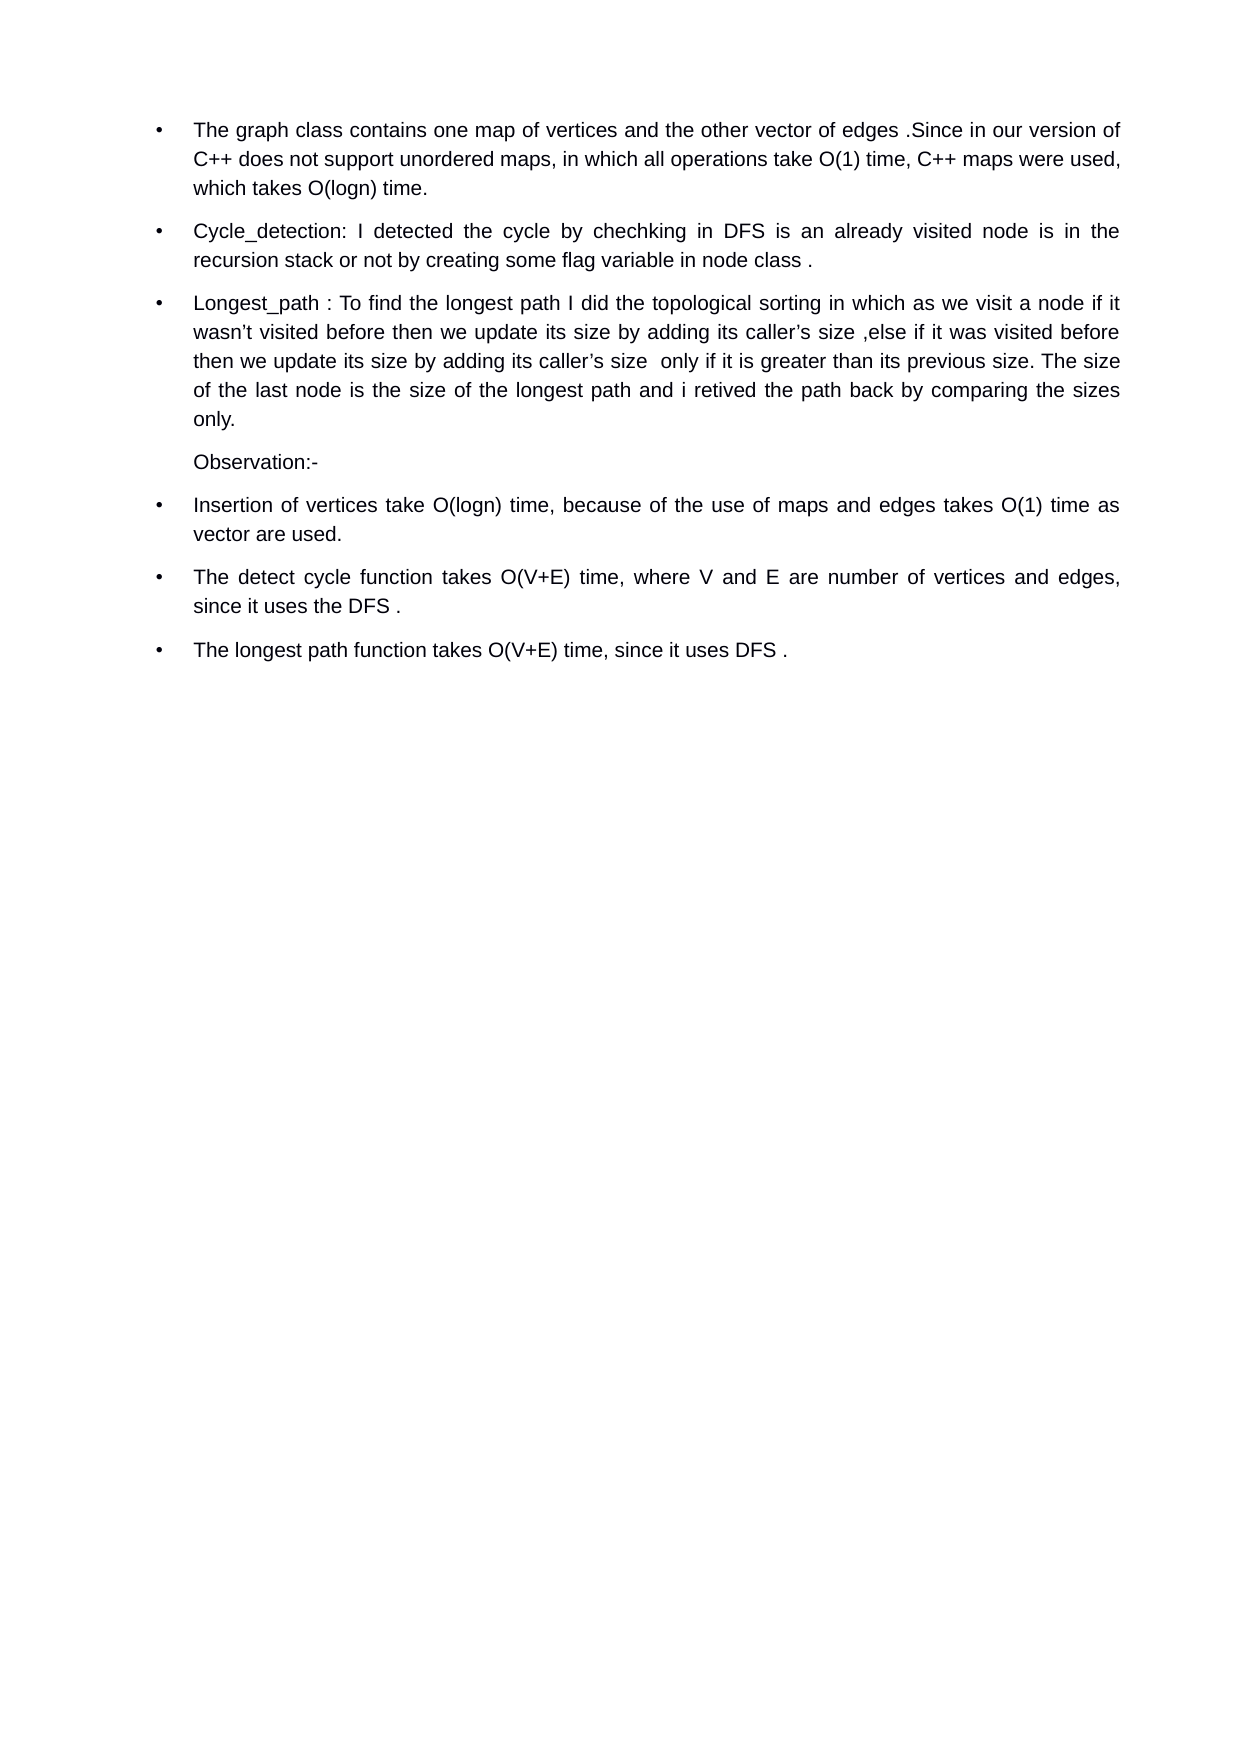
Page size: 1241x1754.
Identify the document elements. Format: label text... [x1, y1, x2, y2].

list Observation:- [156, 450, 1122, 474]
list The detect cycle function takes O(V+E) time, where V and E are number of vertices and edges, since it uses the DFS . [156, 565, 1122, 618]
list Longest_path : To find the longest path I did the topological sorting in which as we visit a node if it wasn’t visited before then we update its size by adding its caller’s size ,else if it was visited before then we update its size by adding its caller’s size only if it is greater than its previous size. The size of the last node is the size of the longest path and i retived the path back by comparing the sizes only. [156, 291, 1122, 430]
list Insertion of vertices take O(logn) time, because of the use of maps and edges takes O(1) time as vector are used. [156, 493, 1122, 546]
list The graph class contains one map of vertices and the other vector of edges .Since in our version of C++ does not support unordered maps, in which all operations take O(1) time, C++ maps were used, which takes O(logn) time. [156, 118, 1122, 200]
list The longest path function takes O(V+E) time, since it uses DFS . [156, 637, 1122, 661]
list Cycle_detection: I detected the cycle by chechking in DFS is an already visited node is in the recursion stack or not by creating some flag variable in node class . [156, 219, 1122, 272]
